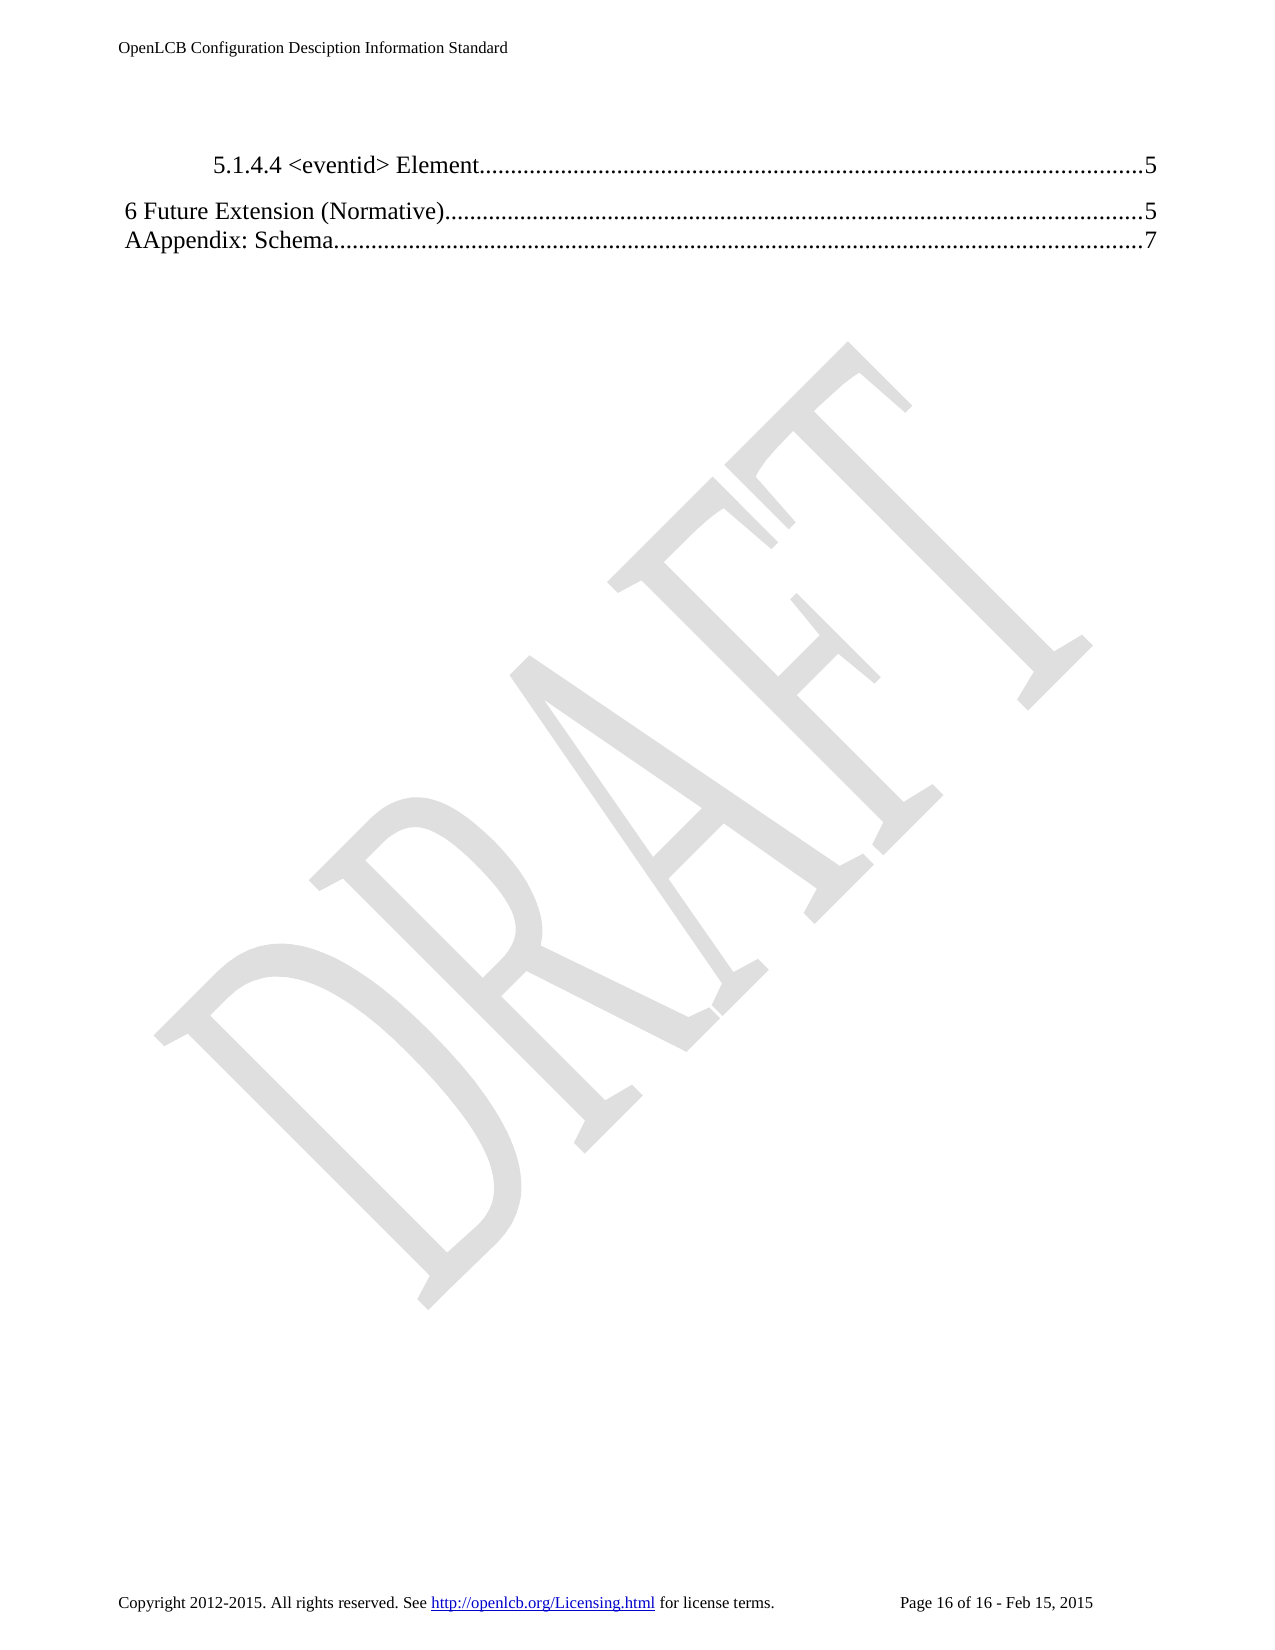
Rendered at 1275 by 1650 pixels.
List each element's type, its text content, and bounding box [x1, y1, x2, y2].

text 6 Future Extension (Normative) 5 [118, 196, 1157, 225]
text 5.1.4.4 <eventid> Element 5 [207, 150, 1157, 179]
text AAppendix: Schema 7 [118, 225, 1157, 254]
